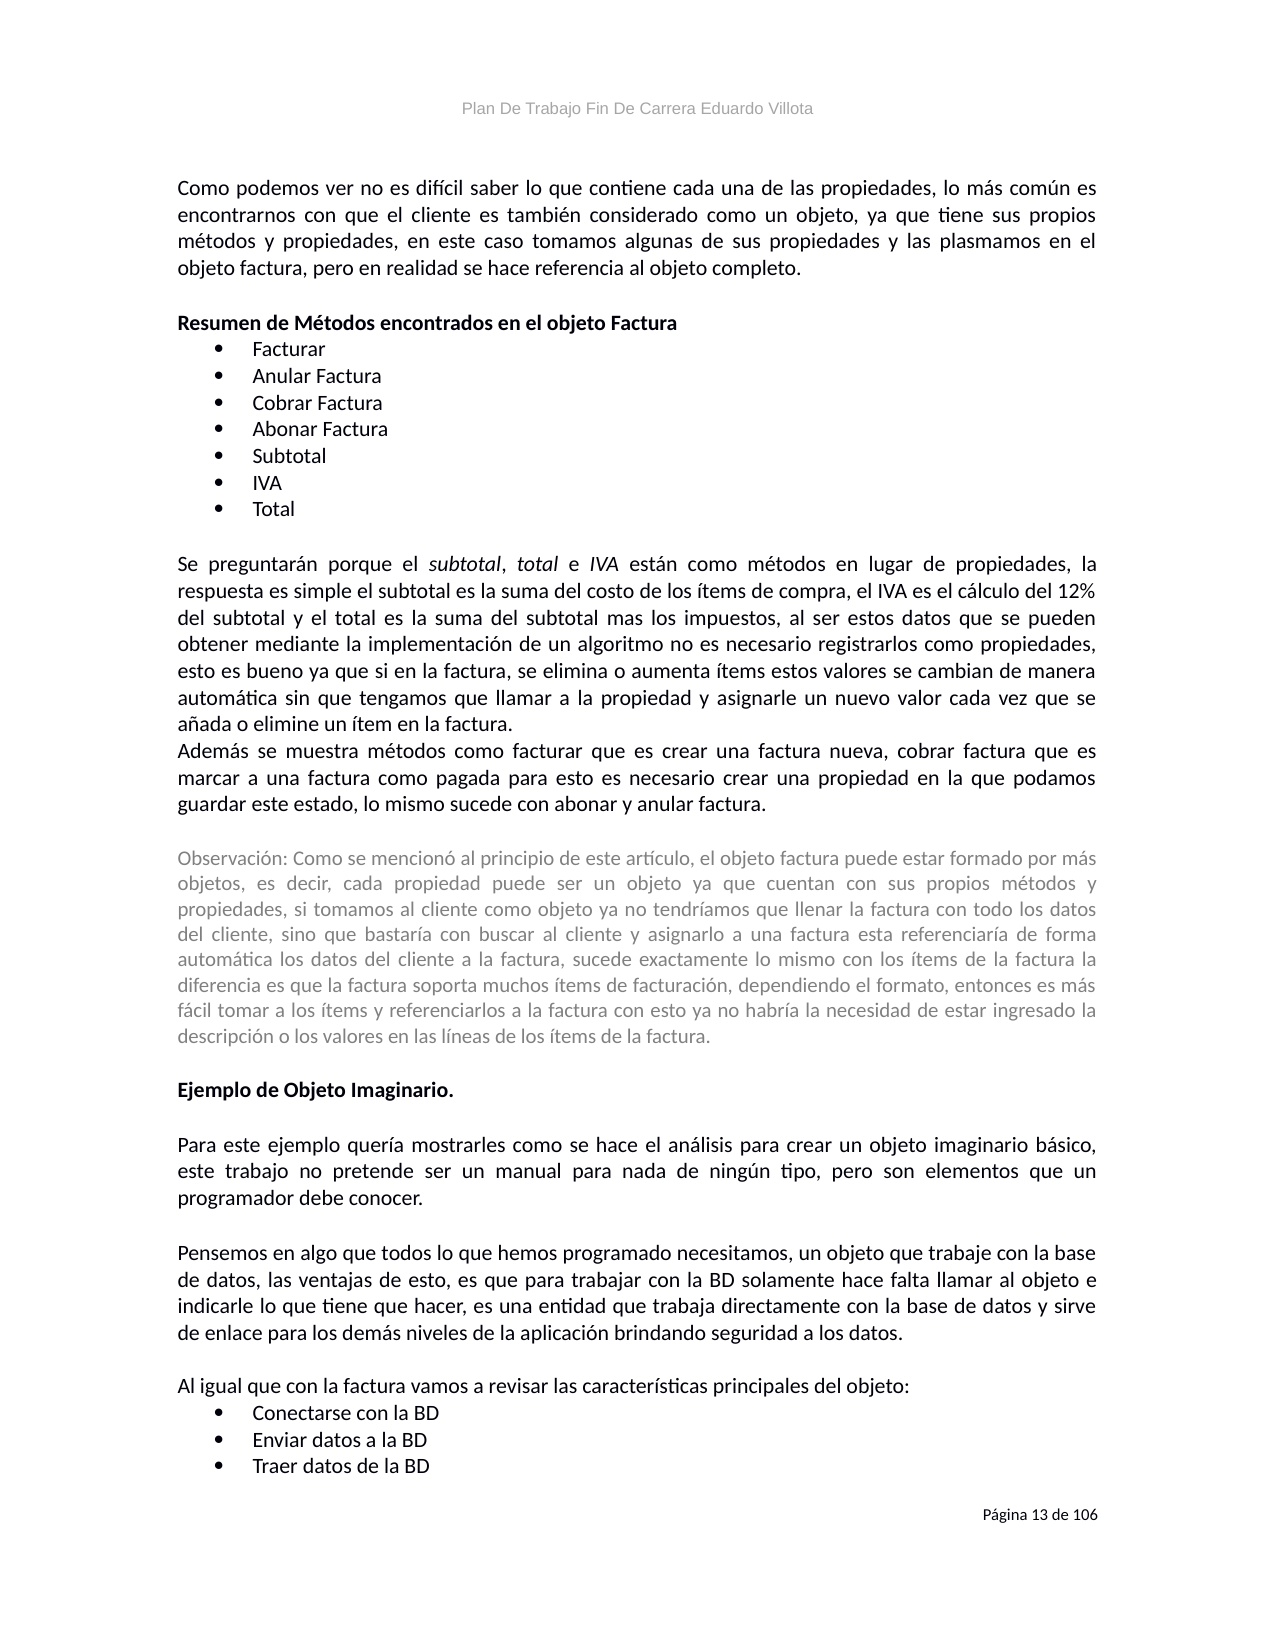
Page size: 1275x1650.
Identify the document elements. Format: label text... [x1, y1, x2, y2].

list Enviar datos a la BD [215, 1426, 1098, 1452]
text Ejemplo de Objeto Imaginario. [177, 1076, 1098, 1103]
text Observación: Como se mencionó al principio de este artículo, el objeto factura puede estar formado por más objetos, es decir, cada propiedad puede ser un objeto ya que cuentan con sus propios métodos y propiedades, si tomamos al cliente como objeto ya no tendríamos que llenar la factura con todo los datos del cliente, sino que bastaría con buscar al cliente y asignarlo a una factura esta referenciaría de forma automática los datos del cliente a la factura, sucede exactamente lo mismo con los ítems de la factura la diferencia es que la factura soporta muchos ítems de facturación, dependiendo el formato, entonces es más fácil tomar a los ítems y referenciarlos a la factura con esto ya no habría la necesidad de estar ingresado la descripción o los valores en las líneas de los ítems de la factura. [177, 845, 1098, 1048]
list Traer datos de la BD [215, 1452, 1098, 1479]
list Anular Factura [215, 362, 1098, 389]
text Al igual que con la factura vamos a revisar las características principales del objeto: [177, 1372, 1098, 1399]
list Total [215, 496, 1098, 522]
text Pensemos en algo que todos lo que hemos programado necesitamos, un objeto que trabaje con la base de datos, las ventajas de esto, es que para trabajar con la BD solamente hace falta llamar al objeto e indicarle lo que tiene que hacer, es una entidad que trabaja directamente con la base de datos y sirve de enlace para los demás niveles de la aplicación brindando seguridad a los datos. [177, 1239, 1098, 1346]
list Subtotal [215, 442, 1098, 469]
list Cobrar Factura [215, 389, 1098, 416]
list IVA [215, 469, 1098, 496]
list Conectarse con la BD [215, 1399, 1098, 1426]
text Para este ejemplo quería mostrarles como se hace el análisis para crear un objeto imaginario básico, este trabajo no pretende ser un manual para nada de ningún tipo, pero son elementos que un programador debe conocer. [177, 1131, 1098, 1211]
list Facturar [215, 336, 1098, 362]
text Además se muestra métodos como facturar que es crear una factura nueva, cobrar factura que es marcar a una factura como pagada para esto es necesario crear una propiedad en la que podamos guardar este estado, lo mismo sucede con abonar y anular factura. [177, 737, 1098, 817]
text Se preguntarán porque el subtotal, total e IVA están como métodos en lugar de propiedades, la respuesta es simple el subtotal es la suma del costo de los ítems de compra, el IVA es el cálculo del 12% del subtotal y el total es la suma del subtotal mas los impuestos, al ser estos datos que se pueden obtener mediante la implementación de un algoritmo no es necesario registrarlos como propiedades, esto es bueno ya que si en la factura, se elimina o aumenta ítems estos valores se cambian de manera automática sin que tengamos que llamar a la propiedad y asignarle un nuevo valor cada vez que se añada o elimine un ítem en la factura. [177, 550, 1098, 737]
list Abonar Factura [215, 416, 1098, 442]
text Como podemos ver no es difícil saber lo que contiene cada una de las propiedades, lo más común es encontrarnos con que el cliente es también considerado como un objeto, ya que tiene sus propios métodos y propiedades, en este caso tomamos algunas de sus propiedades y las plasmamos en el objeto factura, pero en realidad se hace referencia al objeto completo. [177, 174, 1098, 281]
text Resumen de Métodos encontrados en el objeto Factura [177, 309, 1098, 336]
